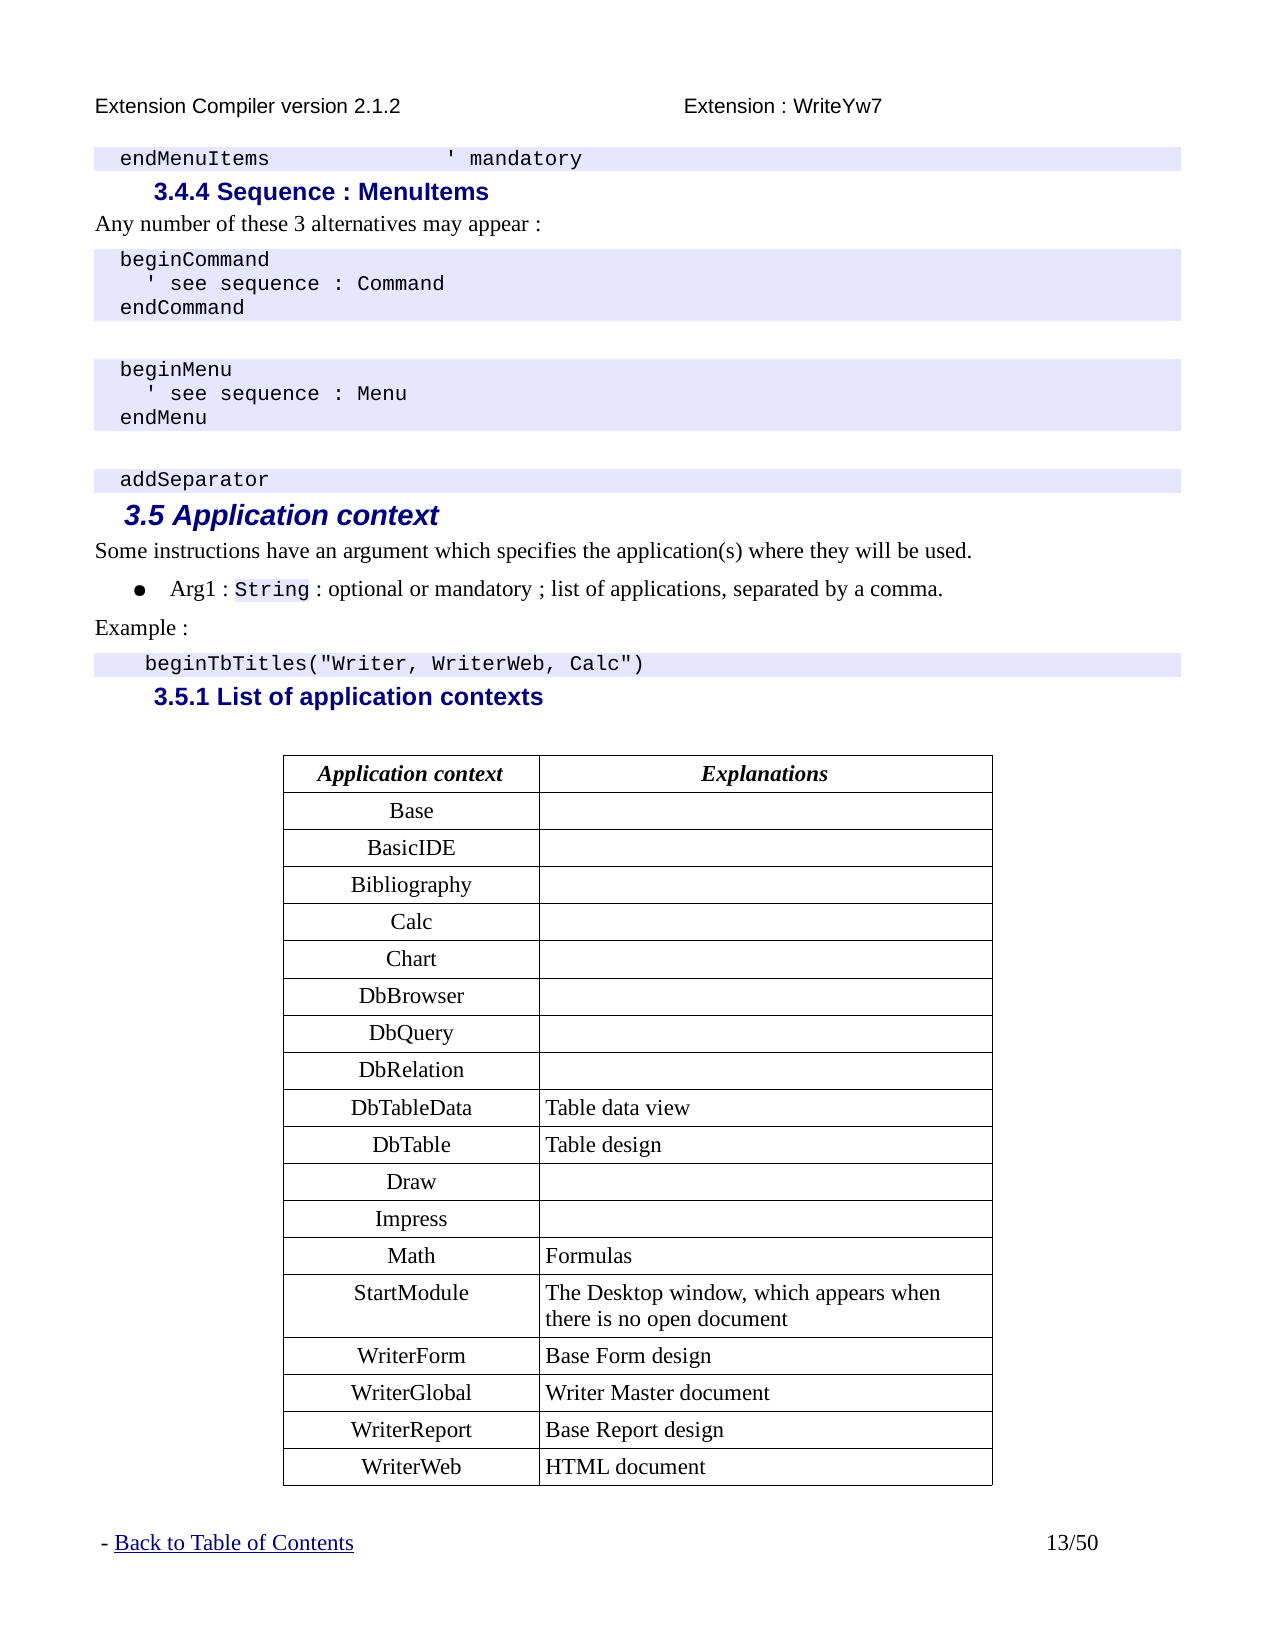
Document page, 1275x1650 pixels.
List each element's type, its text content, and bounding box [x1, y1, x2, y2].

table_cell The Desktop window, which appears when there is no open document [540, 1275, 992, 1337]
table_cell Math [284, 1238, 539, 1274]
table_cell Formulas [540, 1238, 992, 1274]
subtitle Sequence : MenuItems [153, 177, 1181, 205]
text beginCommand [94, 249, 1181, 273]
table_cell [540, 793, 992, 829]
table_cell Bibliography [284, 867, 539, 903]
table_cell [540, 830, 992, 866]
text Any number of these 3 alternatives may appear : [94, 211, 1181, 237]
text Example : [94, 615, 1181, 641]
table_cell WriterReport [284, 1412, 539, 1448]
text Some instructions have an argument which specifies the application(s) where they will be used. [94, 537, 1181, 563]
table_cell [540, 867, 992, 903]
table_cell WriterGlobal [284, 1375, 539, 1411]
table_cell DbQuery [284, 1016, 539, 1052]
table_cell [540, 1016, 992, 1052]
table_cell StartModule [284, 1275, 539, 1337]
table_cell [540, 904, 992, 940]
list Arg1 : String : optional or mandatory ; list of applications, separated by a comma. [132, 576, 1181, 602]
text ' see sequence : Menu [94, 383, 1181, 407]
table_cell HTML document [540, 1449, 992, 1485]
subtitle List of application contexts [153, 683, 1181, 711]
table_cell Base [284, 793, 539, 829]
table_cell BasicIDE [284, 830, 539, 866]
table_cell Table design [540, 1127, 992, 1163]
subtitle Application context [124, 499, 1181, 532]
table_cell Base Report design [540, 1412, 992, 1448]
text endMenu [94, 407, 1181, 431]
table_cell WriterWeb [284, 1449, 539, 1485]
text beginMenu [94, 359, 1181, 383]
table_cell DbRelation [284, 1053, 539, 1089]
table_cell DbTableData [284, 1090, 539, 1126]
text ' see sequence : Command [94, 273, 1181, 297]
table_header Application context [284, 756, 539, 792]
table_cell [540, 979, 992, 1014]
text addSeparator [94, 469, 1181, 493]
table_cell Base Form design [540, 1338, 992, 1374]
table_cell Draw [284, 1164, 539, 1200]
table_cell Table data view [540, 1090, 992, 1126]
table_cell DbBrowser [284, 979, 539, 1014]
table_cell [540, 1201, 992, 1237]
table_cell Calc [284, 904, 539, 940]
table_cell [540, 1164, 992, 1200]
table_cell WriterForm [284, 1338, 539, 1374]
table_cell DbTable [284, 1127, 539, 1163]
table_cell Impress [284, 1201, 539, 1237]
text beginTbTitles("Writer, WriterWeb, Calc") [94, 653, 1181, 677]
table_header Explanations [540, 756, 992, 792]
table_cell Writer Master document [540, 1375, 992, 1411]
table_cell Chart [284, 941, 539, 977]
table_cell [540, 1053, 992, 1089]
table_cell [540, 941, 992, 977]
text endCommand [94, 297, 1181, 321]
text endMenuItems ' mandatory [94, 147, 1181, 171]
